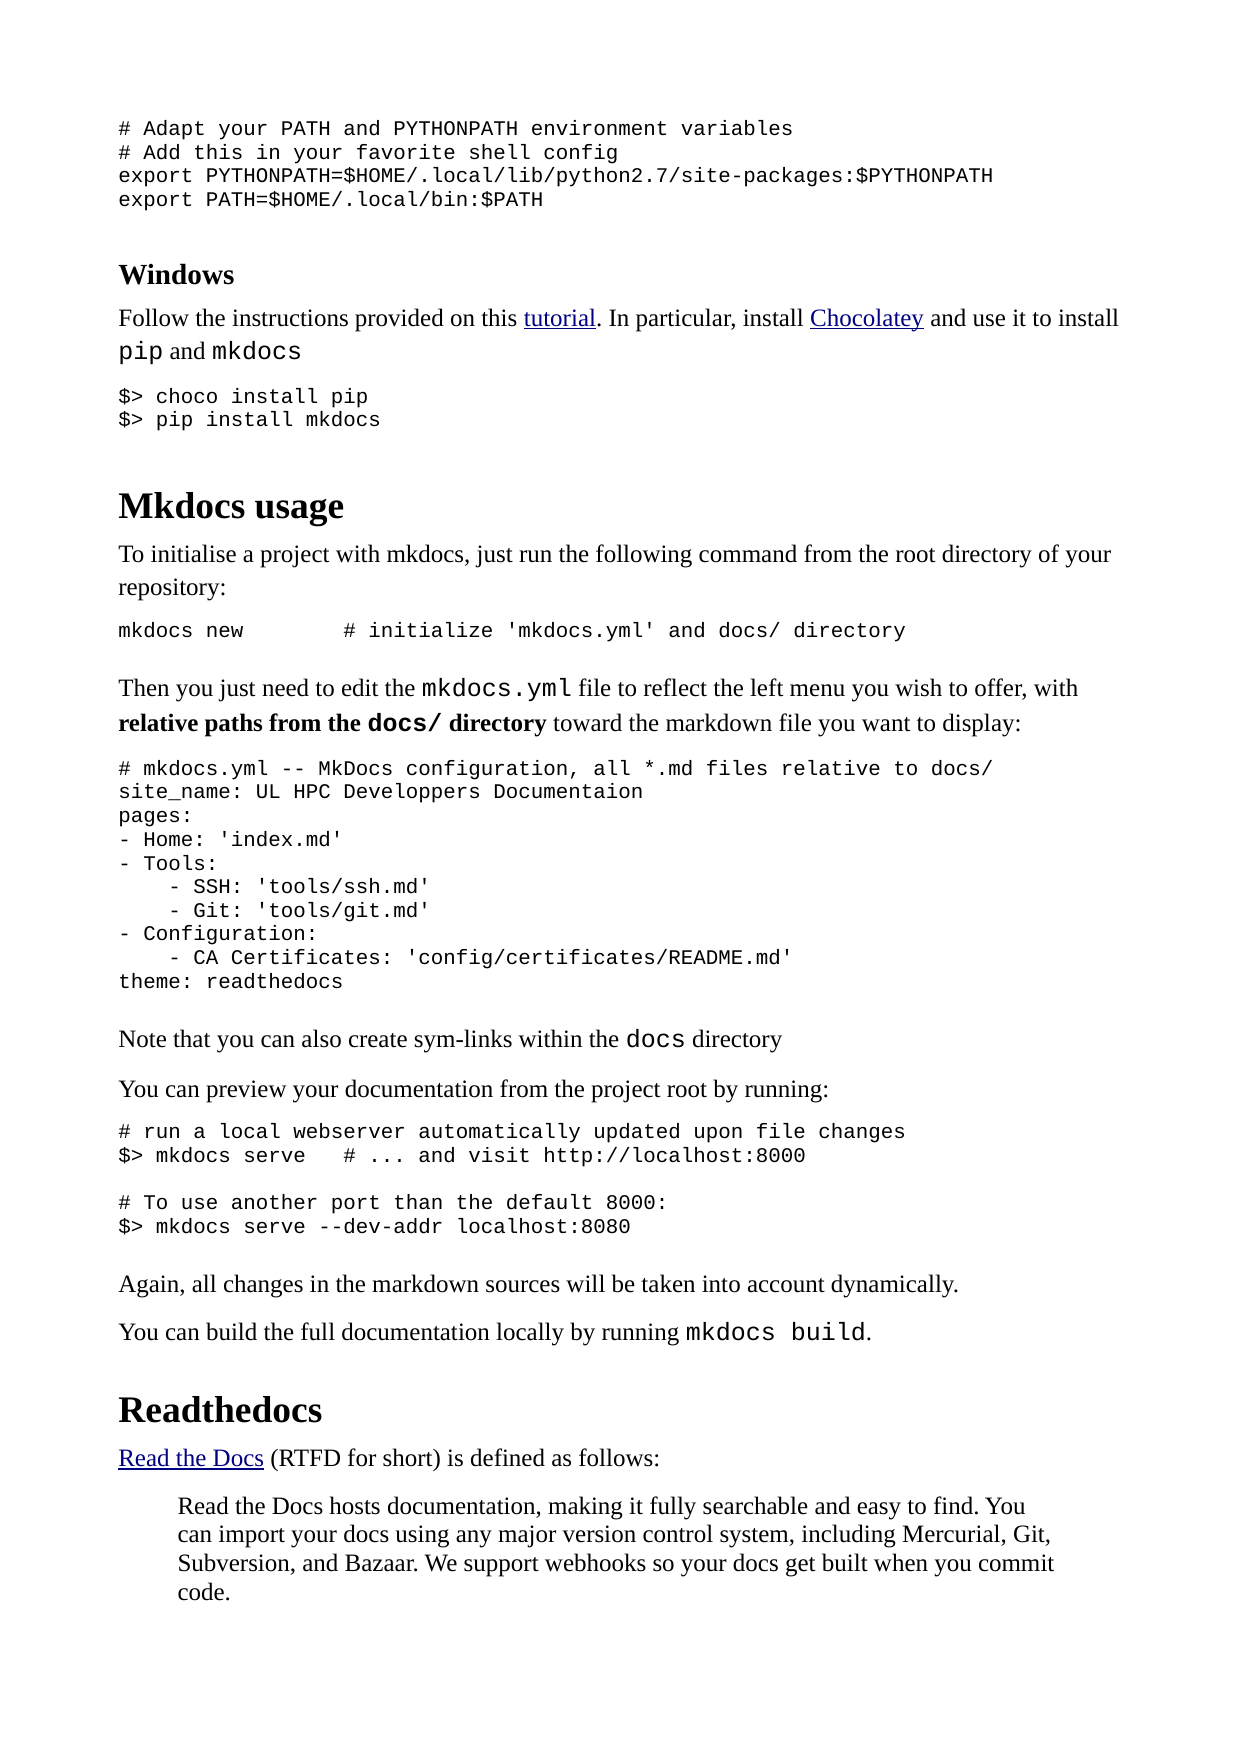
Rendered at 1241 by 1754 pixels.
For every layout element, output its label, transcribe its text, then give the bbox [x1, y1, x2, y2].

text You can build the full documentation locally by running mkdocs build. [118, 1317, 1122, 1348]
text To initialise a project with mkdocs, just run the following command from the root directory of your repository: [118, 539, 1122, 601]
text Read the Docs hosts documentation, making it fully searchable and easy to find. You can import your docs using any major version control system, including Mercurial, Git, Subversion, and Bazaar. We support webhooks so your docs get built when you commit code. [177, 1491, 1063, 1606]
text export PATH=$HOME/.local/bin:$PATH [118, 189, 1122, 213]
text pages: [118, 805, 1122, 829]
text Read the Docs (RTFD for short) is defined as follows: [118, 1443, 1122, 1472]
text # mkdocs.yml -- MkDocs configuration, all *.md files relative to docs/ [118, 758, 1122, 782]
text # Adapt your PATH and PYTHONPATH environment variables [118, 118, 1122, 142]
text You can preview your documentation from the project root by running: [118, 1074, 1122, 1103]
text $> mkdocs serve --dev-addr localhost:8080 [118, 1216, 1122, 1240]
text Then you just need to edit the mkdocs.yml file to reflect the left menu you wish to offer, with relative paths from the docs/ directory toward the markdown file you want to display: [118, 673, 1122, 739]
subtitle Readthedocs [118, 1388, 1122, 1431]
text # run a local webserver automatically updated upon file changes [118, 1121, 1122, 1145]
text - Configuration: [118, 923, 1122, 947]
subtitle Mkdocs usage [118, 483, 1122, 527]
text - SSH: 'tools/ssh.md' [118, 876, 1122, 900]
text - CA Certificates: 'config/certificates/README.md' [118, 947, 1122, 971]
text mkdocs new # initialize 'mkdocs.yml' and docs/ directory [118, 620, 1122, 643]
text $> choco install pip [118, 386, 1122, 409]
text # To use another port than the default 8000: [118, 1192, 1122, 1216]
text $> pip install mkdocs [118, 409, 1122, 433]
text # Add this in your favorite shell config [118, 142, 1122, 165]
text site_name: UL HPC Developpers Documentaion [118, 782, 1122, 805]
text - Tools: [118, 852, 1122, 876]
text Note that you can also create sym-links within the docs directory [118, 1024, 1122, 1055]
text Again, all changes in the markdown sources will be taken into account dynamically. [118, 1269, 1122, 1298]
text - Git: 'tools/git.md' [118, 900, 1122, 923]
text export PYTHONPATH=$HOME/.local/lib/python2.7/site-packages:$PYTHONPATH [118, 165, 1122, 189]
text theme: readthedocs [118, 971, 1122, 994]
text $> mkdocs serve # ... and visit http://localhost:8000 [118, 1145, 1122, 1169]
text Follow the instructions provided on this tutorial. In particular, install Chocolatey and use it to install pip and mkdocs [118, 303, 1122, 367]
text - Home: 'index.md' [118, 829, 1122, 852]
subtitle Windows [118, 257, 1122, 290]
